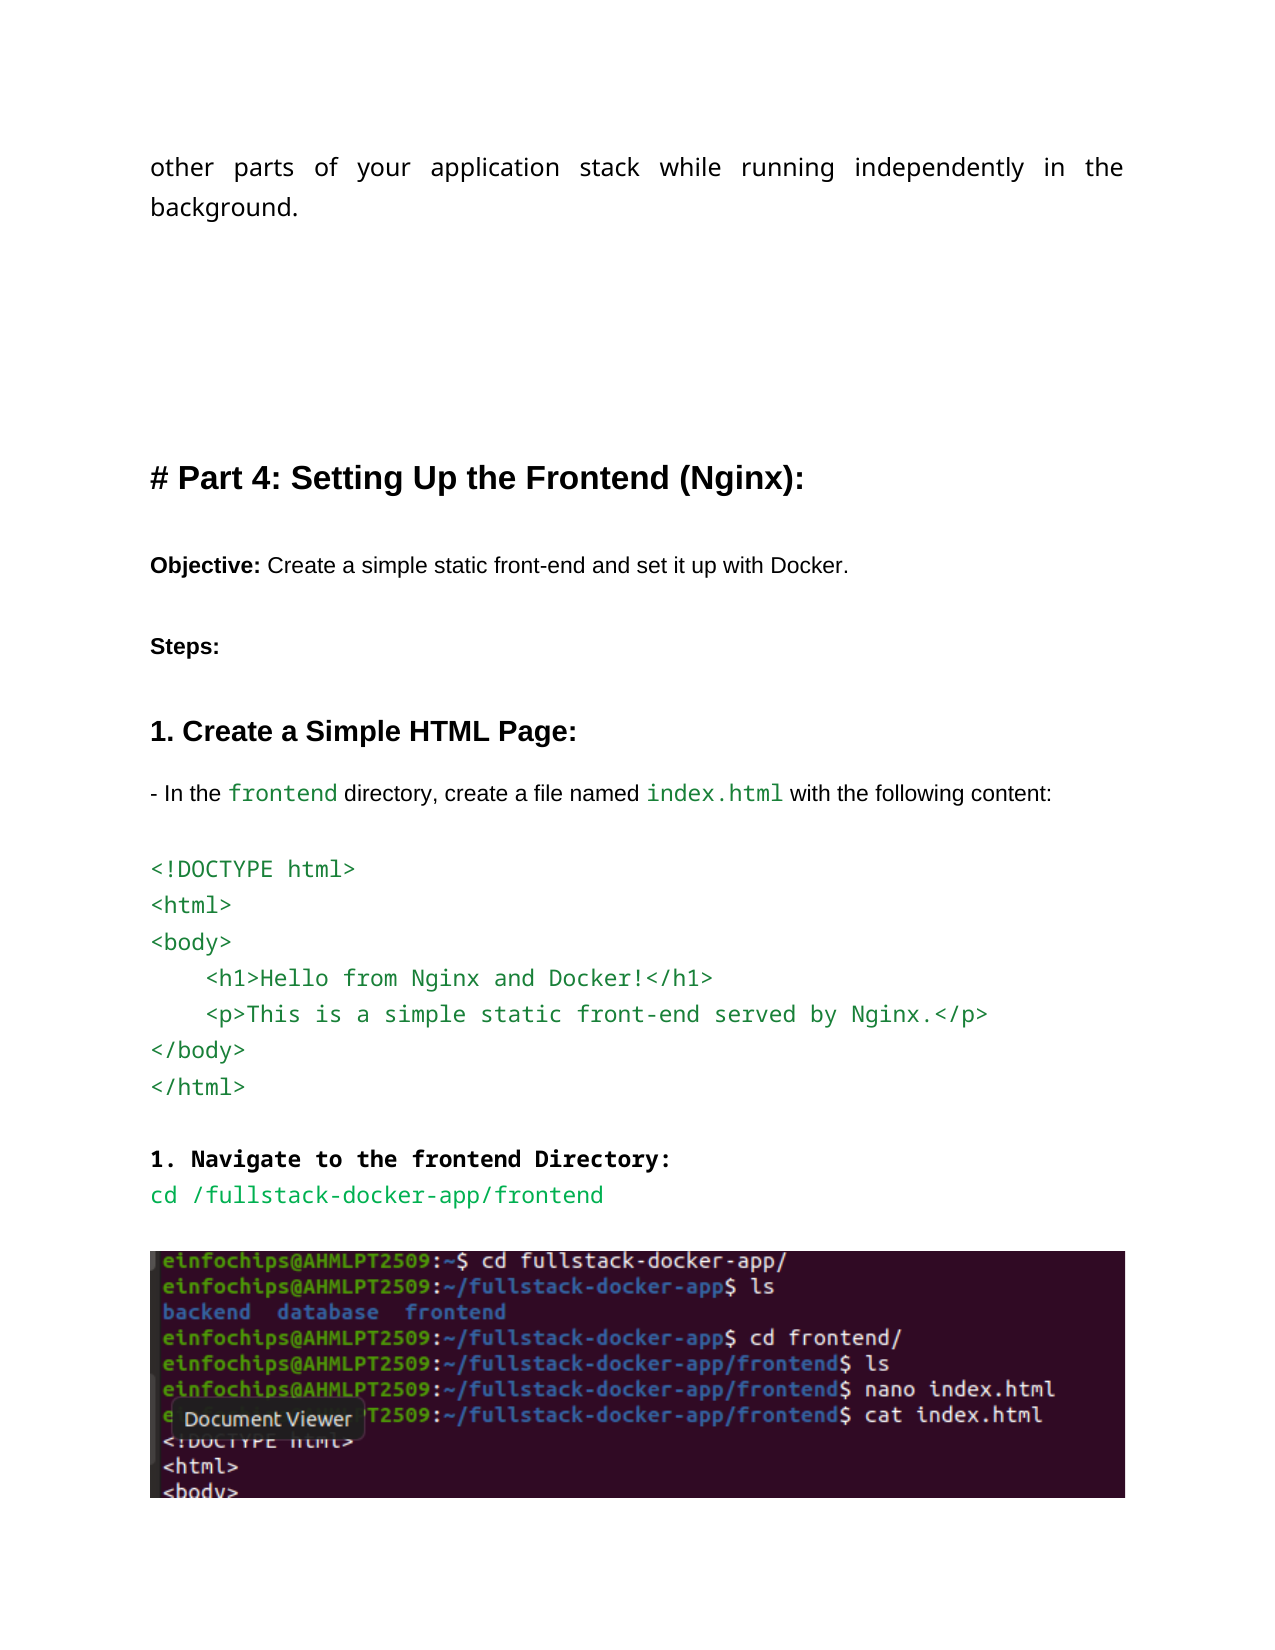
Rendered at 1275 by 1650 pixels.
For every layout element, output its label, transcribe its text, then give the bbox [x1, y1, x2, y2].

text 1. Navigate to the frontend Directory: [150, 1143, 1125, 1174]
text Objective: Create a simple static front-end and set it up with Docker. [150, 552, 1125, 579]
text <h1>Hello from Nginx and Docker!</h1> [150, 962, 1125, 993]
text other parts of your application stack while running independently in the background. [150, 150, 1125, 223]
text </html> [150, 1071, 1125, 1102]
text Steps: [150, 633, 1125, 659]
subtitle # Part 4: Setting Up the Frontend (Nginx): [150, 458, 1125, 496]
text cd /fullstack-docker-app/frontend [150, 1179, 1125, 1211]
text <p>This is a simple static front-end served by Nginx.</p> [150, 998, 1125, 1029]
text </body> [150, 1034, 1125, 1066]
text <body> [150, 926, 1125, 957]
text 1. Create a Simple HTML Page: [150, 713, 1125, 747]
text <html> [150, 889, 1125, 921]
text - In the frontend directory, create a file named index.html with the following content: <!DOCTYPE html> [150, 777, 1125, 884]
